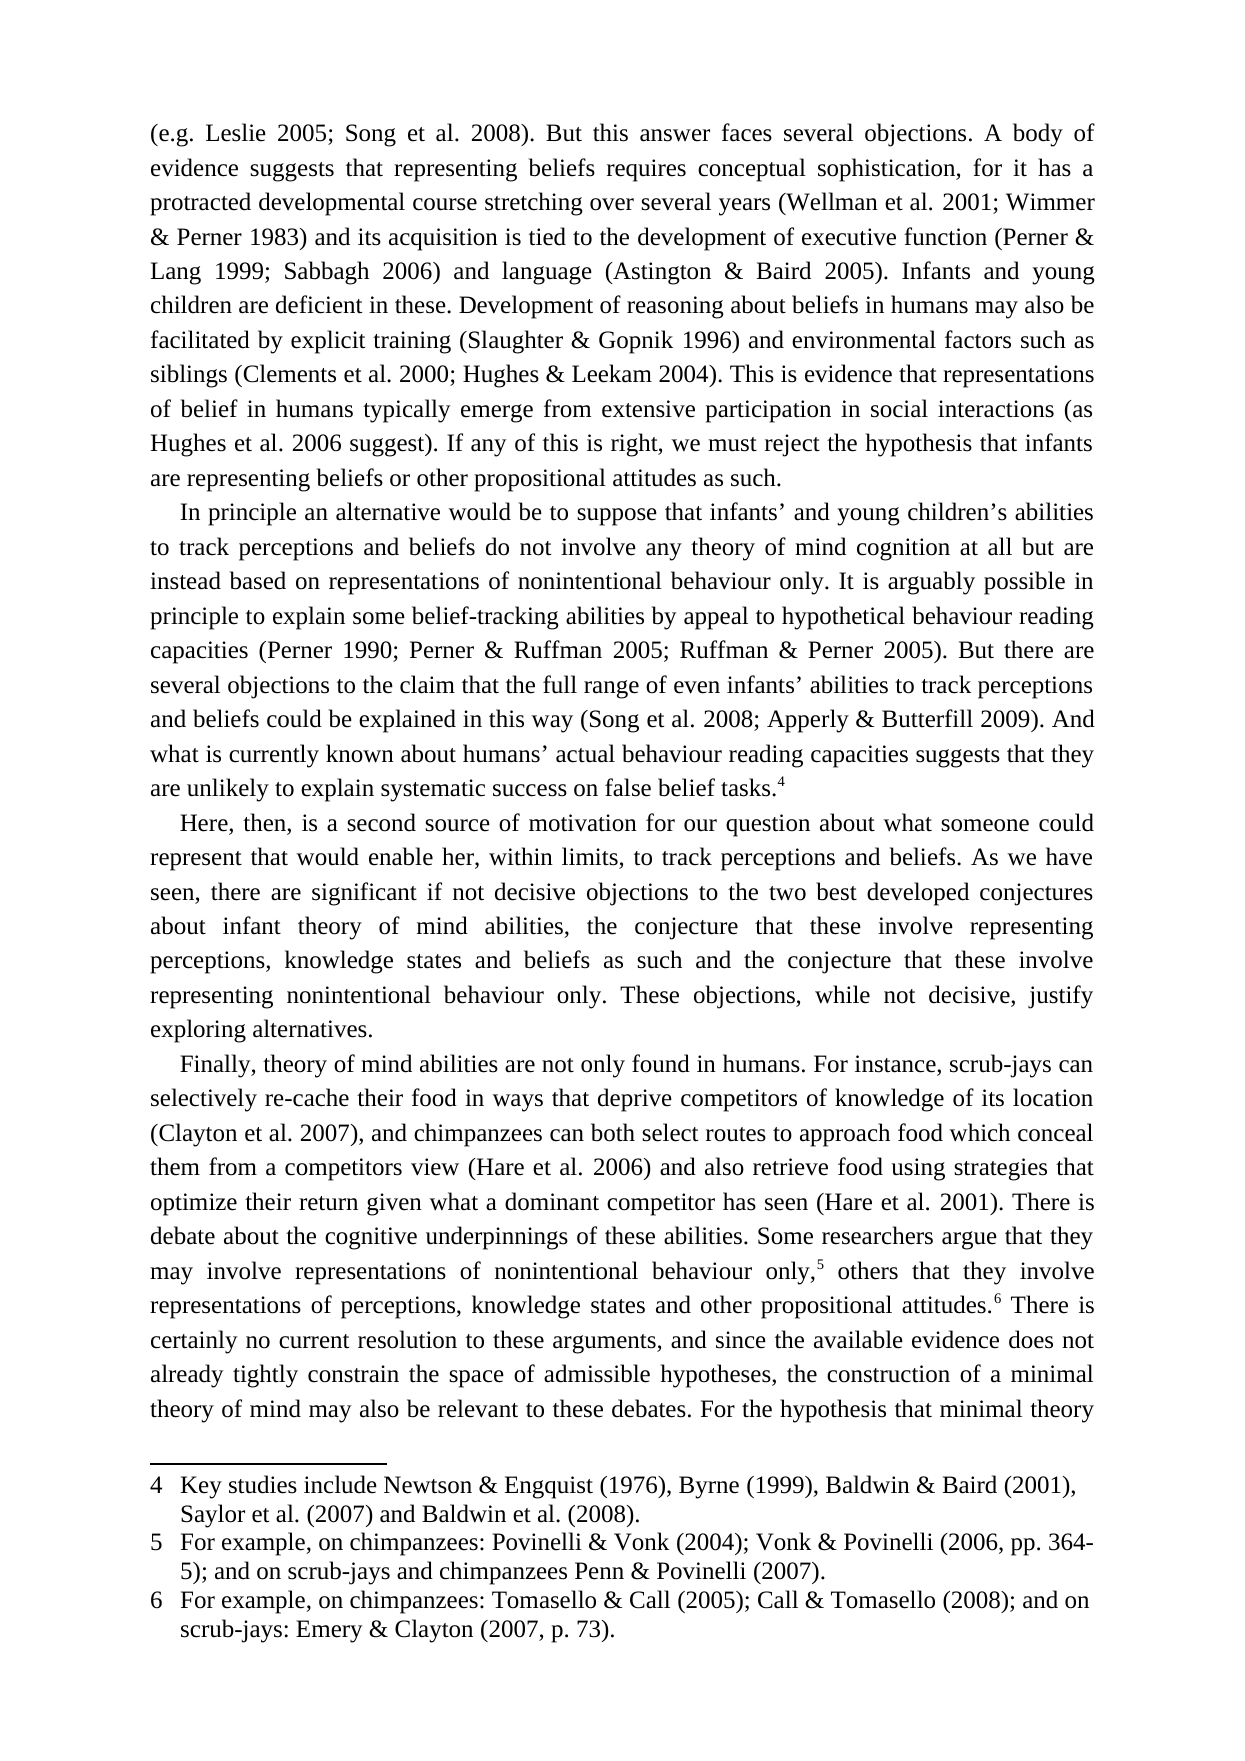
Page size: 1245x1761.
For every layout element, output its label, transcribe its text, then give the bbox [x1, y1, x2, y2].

text (e.g. Leslie 2005 ; Song et al. 2008 ). But this answer faces several objections. A body of evidence suggests that representing beliefs requires conceptual sophistication, for it has a protracted developmental course stretching over several years (Wellman et al. 2001 ; Wimmer & Perner 1983 ) and its acquisition is tied to the development of executive function (Perner & Lang 1999 ; Sabbagh 2006 ) and language (Astington & Baird 2005 ). Infants and young children are deficient in these. Development of reasoning about beliefs in humans may also be facilitated by explicit training (Slaughter & Gopnik 1996 ) and environmental factors such as siblings (Clements et al. 2000 ; Hughes & Leekam 2004 ). This is evidence that representations of belief in humans typically emerge from extensive participation in social interactions (as Hughes et al. 2006 suggest). If any of this is right, we must reject the hypothesis that infants are representing beliefs or other propositional attitudes as such. [150, 118, 1095, 492]
text In principle an alternative would be to suppose that infants’ and young children’s abilities to track perceptions and beliefs do not involve any theory of mind cognition at all but are instead based on representations of nonintentional behaviour only. It is arguably possible in principle to explain some belief-tracking abilities by appeal to hypothetical behaviour reading capacities (Perner 1990 ; Perner & Ruffman 2005 ; Ruffman & Perner 2005 ). But there are several objections to the claim that the full range of even infants’ abilities to track perceptions and beliefs could be explained in this way (Song et al. 2008 ; Apperly & Butterfill 2009 ). And what is currently known about humans’ actual behaviour reading capacities suggests that they are unlikely to explain systematic success on false belief tasks. [150, 497, 1095, 802]
text Here, then, is a second source of motivation for our question about what someone could represent that would enable her, within limits, to track perceptions and beliefs. As we have seen, there are significant if not decisive objections to the two best developed conjectures about infant theory of mind abilities, the conjecture that these involve representing perceptions, knowledge states and beliefs as such and the conjecture that these involve representing nonintentional behaviour only. These objections, while not decisive, justify exploring alternatives. [150, 808, 1095, 1043]
text For example, on chimpanzees: Povinelli & Vonk (2004 ); Vonk & Povinelli (2006 , pp. 364-5); and on scrub-jays and chimpanzees Penn & Povinelli (2007 ). [150, 1527, 1095, 1585]
text Key studies include Newtson & Engquist (1976 ), Byrne (1999 ), Baldwin & Baird (2001 ), Saylor et al. (2007 ) and Baldwin et al. (2008 ). [150, 1470, 1095, 1527]
text Finally, theory of mind abilities are not only found in humans. For instance, scrub-jays can selectively re-cache their food in ways that deprive competitors of knowledge of its location (Clayton et al. 2007 ), and chimpanzees can both select routes to approach food which conceal them from a competitors view (Hare et al. 2006 ) and also retrieve food using strategies that optimize their return given what a dominant competitor has seen (Hare et al. 2001 ). There is debate about the cognitive underpinnings of these abilities. Some researchers argue that they may involve representations of nonintentional behaviour only, others that they involve representations of perceptions, knowledge states and other propositional attitudes. There is certainly no current resolution to these arguments, and since the available evidence does not already tightly constrain the space of admissible hypotheses, the construction of a minimal theory of mind may also be relevant to these debates. For the hypothesis that minimal theory [150, 1049, 1095, 1423]
text For example, on chimpanzees: Tomasello & Call (2005 ); Call & Tomasello (2008 ); and on scrub-jays: Emery & Clayton (2007 , p. 73). [150, 1585, 1095, 1642]
